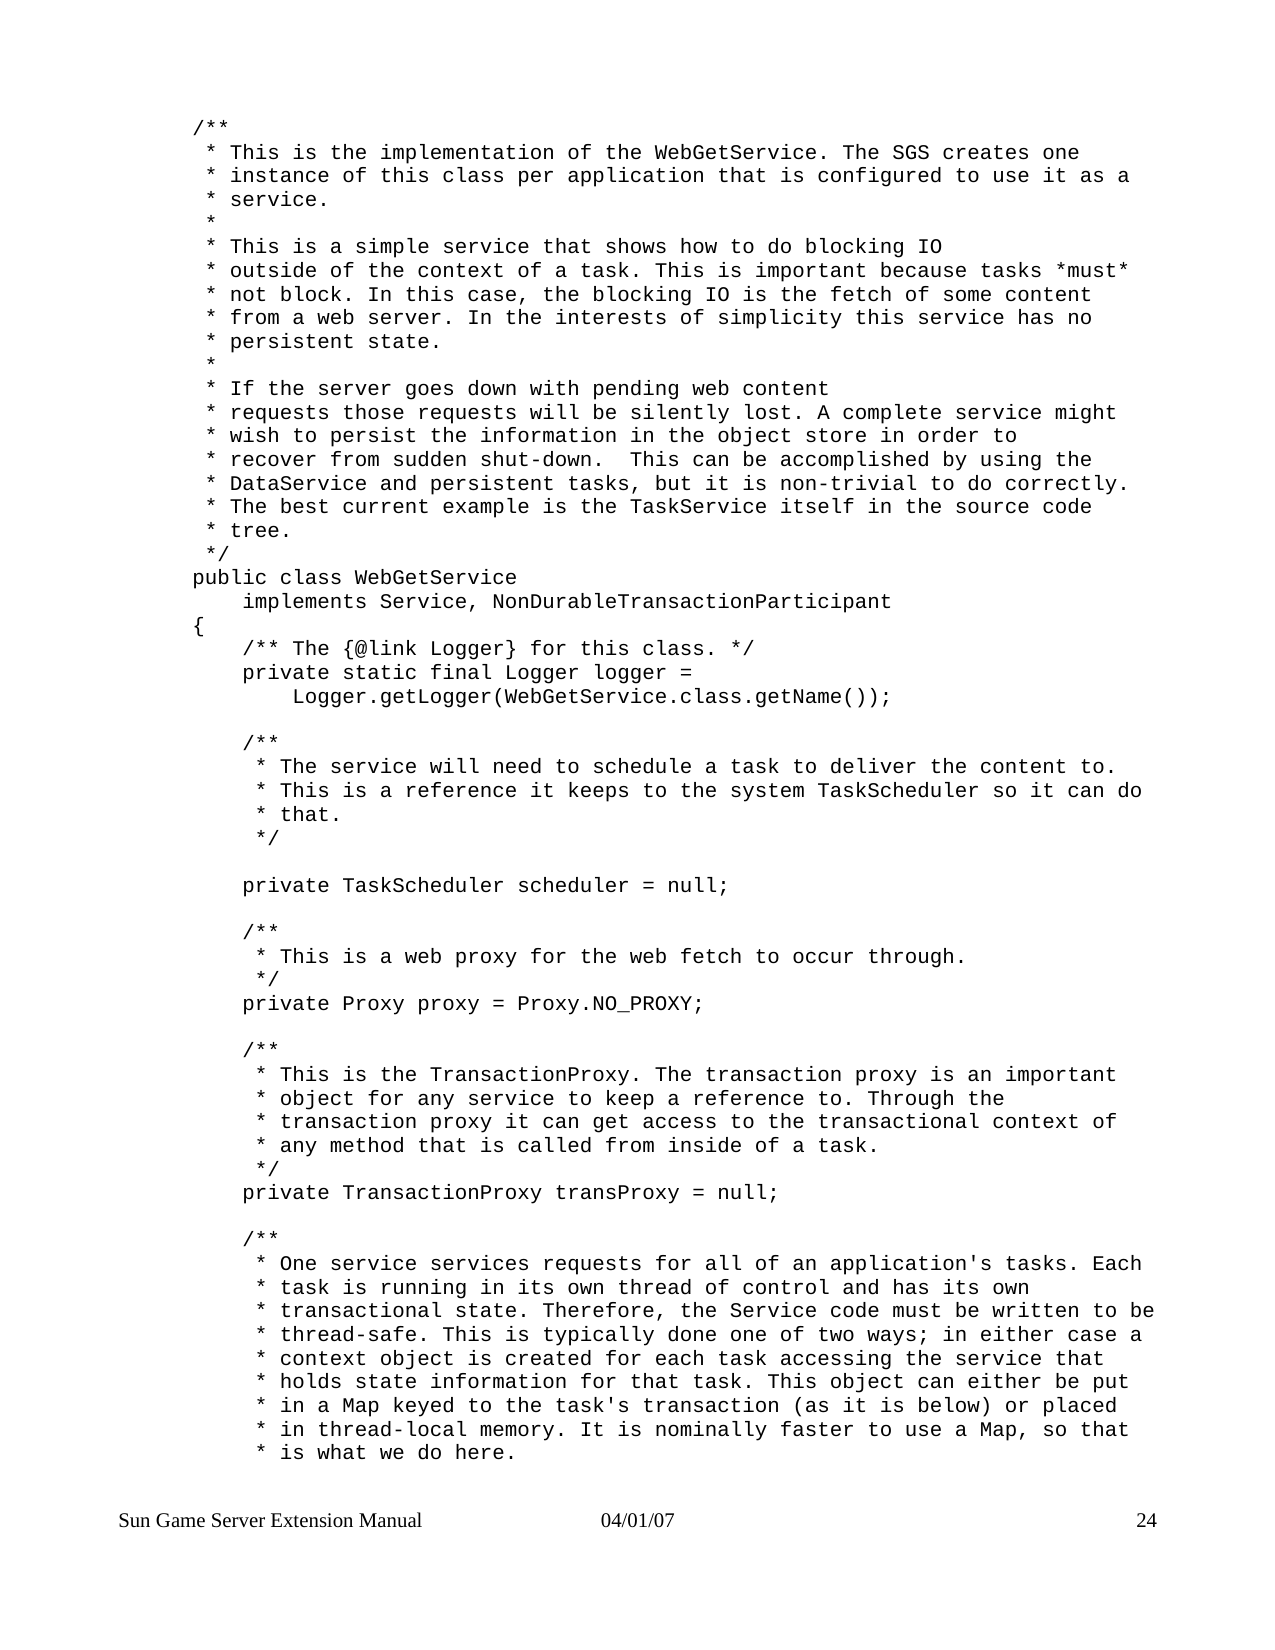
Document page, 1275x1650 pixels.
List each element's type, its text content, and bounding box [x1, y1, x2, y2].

text * transaction proxy it can get access to the transactional context of [192, 1111, 1157, 1135]
text private TaskScheduler scheduler = null; [192, 875, 1157, 898]
text * any method that is called from inside of a task. [192, 1135, 1157, 1158]
text * DataService and persistent tasks, but it is non-trivial to do correctly. [192, 473, 1157, 496]
text * context object is created for each task accessing the service that [192, 1348, 1157, 1371]
text * This is the implementation of the WebGetService. The SGS creates one [192, 142, 1157, 165]
text * not block. In this case, the blocking IO is the fetch of some content [192, 284, 1157, 307]
text * [192, 213, 1157, 236]
text private TransactionProxy transProxy = null; [192, 1182, 1157, 1206]
text */ [192, 969, 1157, 993]
text * wish to persist the information in the object store in order to [192, 426, 1157, 449]
text private static final Logger logger = [192, 662, 1157, 686]
text * service. [192, 189, 1157, 213]
text * that. [192, 804, 1157, 827]
text /** [192, 733, 1157, 757]
text * instance of this class per application that is configured to use it as a [192, 165, 1157, 189]
text * The service will need to schedule a task to deliver the content to. [192, 757, 1157, 780]
text * This is a reference it keeps to the system TaskScheduler so it can do [192, 780, 1157, 804]
text * in a Map keyed to the task's transaction (as it is below) or placed [192, 1395, 1157, 1419]
text * from a web server. In the interests of simplicity this service has no [192, 307, 1157, 331]
text * task is running in its own thread of control and has its own [192, 1277, 1157, 1300]
text * transactional state. Therefore, the Service code must be written to be [192, 1300, 1157, 1324]
text /** The {@link Logger} for this class. */ [192, 638, 1157, 662]
text * is what we do here. [192, 1442, 1157, 1466]
text */ [192, 827, 1157, 851]
text * One service services requests for all of an application's tasks. Each [192, 1253, 1157, 1277]
text private Proxy proxy = Proxy.NO_PROXY; [192, 993, 1157, 1017]
text * holds state information for that task. This object can either be put [192, 1371, 1157, 1395]
text * in thread-local memory. It is nominally faster to use a Map, so that [192, 1419, 1157, 1442]
text * This is a simple service that shows how to do blocking IO [192, 236, 1157, 260]
text /** [192, 1040, 1157, 1064]
text { [192, 615, 1157, 638]
text implements Service, NonDurableTransactionParticipant [192, 591, 1157, 615]
text * thread-safe. This is typically done one of two ways; in either case a [192, 1324, 1157, 1348]
text * outside of the context of a task. This is important because tasks *must* [192, 260, 1157, 284]
text * requests those requests will be silently lost. A complete service might [192, 402, 1157, 426]
text /** [192, 922, 1157, 946]
text * [192, 354, 1157, 378]
text * persistent state. [192, 331, 1157, 354]
text * This is the TransactionProxy. The transaction proxy is an important [192, 1064, 1157, 1088]
text public class WebGetService [192, 567, 1157, 591]
text * The best current example is the TaskService itself in the source code * tree. [192, 496, 1157, 544]
text * recover from sudden shut-down. This can be accomplished by using the [192, 449, 1157, 473]
text /** [192, 118, 1157, 142]
text /** [192, 1229, 1157, 1253]
text Logger.getLogger(WebGetService.class.getName()); [192, 686, 1157, 709]
text * If the server goes down with pending web content [192, 378, 1157, 402]
text */ [192, 544, 1157, 567]
text * This is a web proxy for the web fetch to occur through. [192, 946, 1157, 969]
text * object for any service to keep a reference to. Through the [192, 1088, 1157, 1111]
text */ [192, 1158, 1157, 1182]
